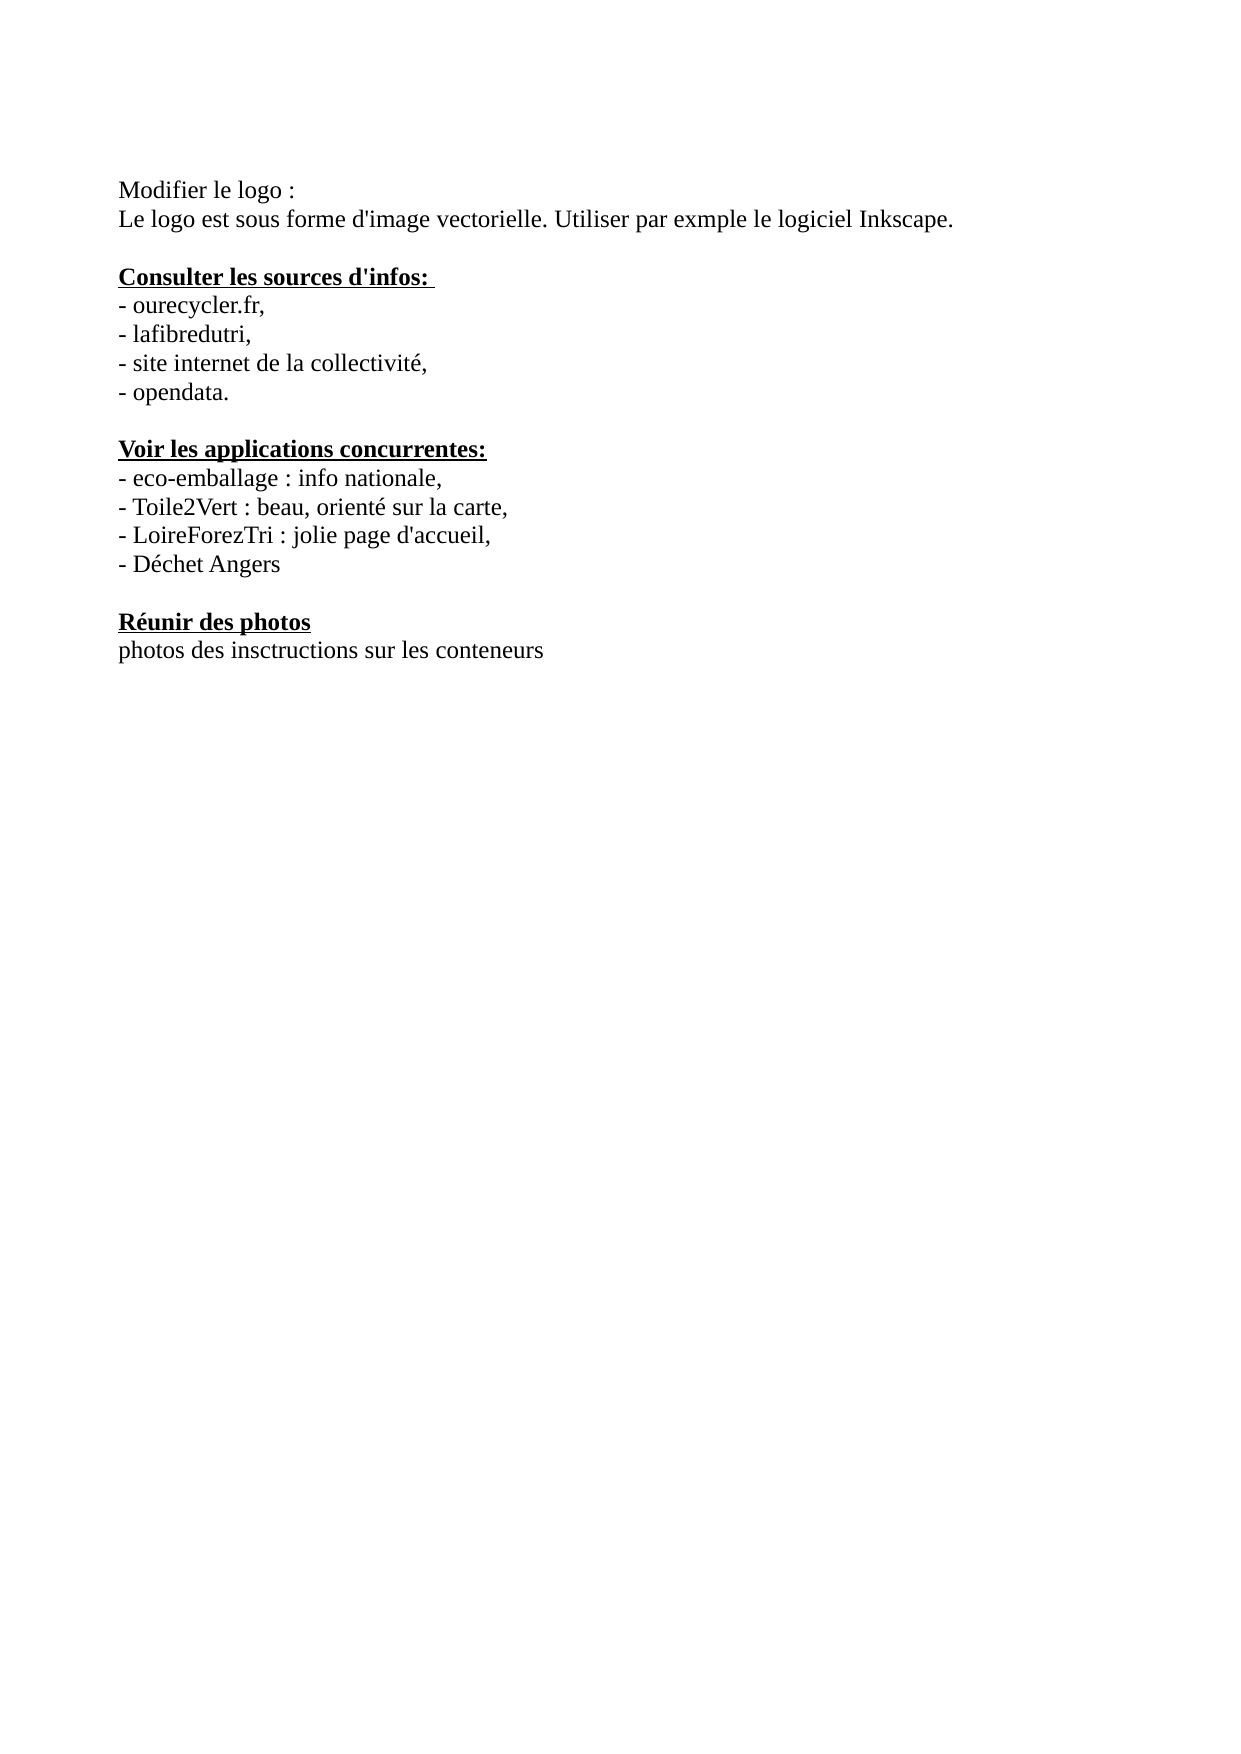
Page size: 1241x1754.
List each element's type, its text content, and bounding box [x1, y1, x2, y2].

text - Déchet Angers [118, 549, 1122, 578]
text Le logo est sous forme d'image vectorielle. Utiliser par exmple le logiciel Inkscape. [118, 204, 1122, 233]
text - lafibredutri, [118, 319, 1122, 348]
text Consulter les sources d'infos: [118, 262, 1122, 291]
text Voir les applications concurrentes: [118, 434, 1122, 463]
text - ourecycler.fr, [118, 291, 1122, 319]
text - Toile2Vert : beau, orienté sur la carte, [118, 492, 1122, 521]
text Modifier le logo : [118, 176, 1122, 204]
text - site internet de la collectivité, [118, 348, 1122, 377]
text - LoireForezTri : jolie page d'accueil, [118, 521, 1122, 549]
text photos des insctructions sur les conteneurs [118, 636, 1122, 664]
text - opendata. [118, 377, 1122, 406]
text Réunir des photos [118, 607, 1122, 636]
text - eco-emballage : info nationale, [118, 463, 1122, 492]
